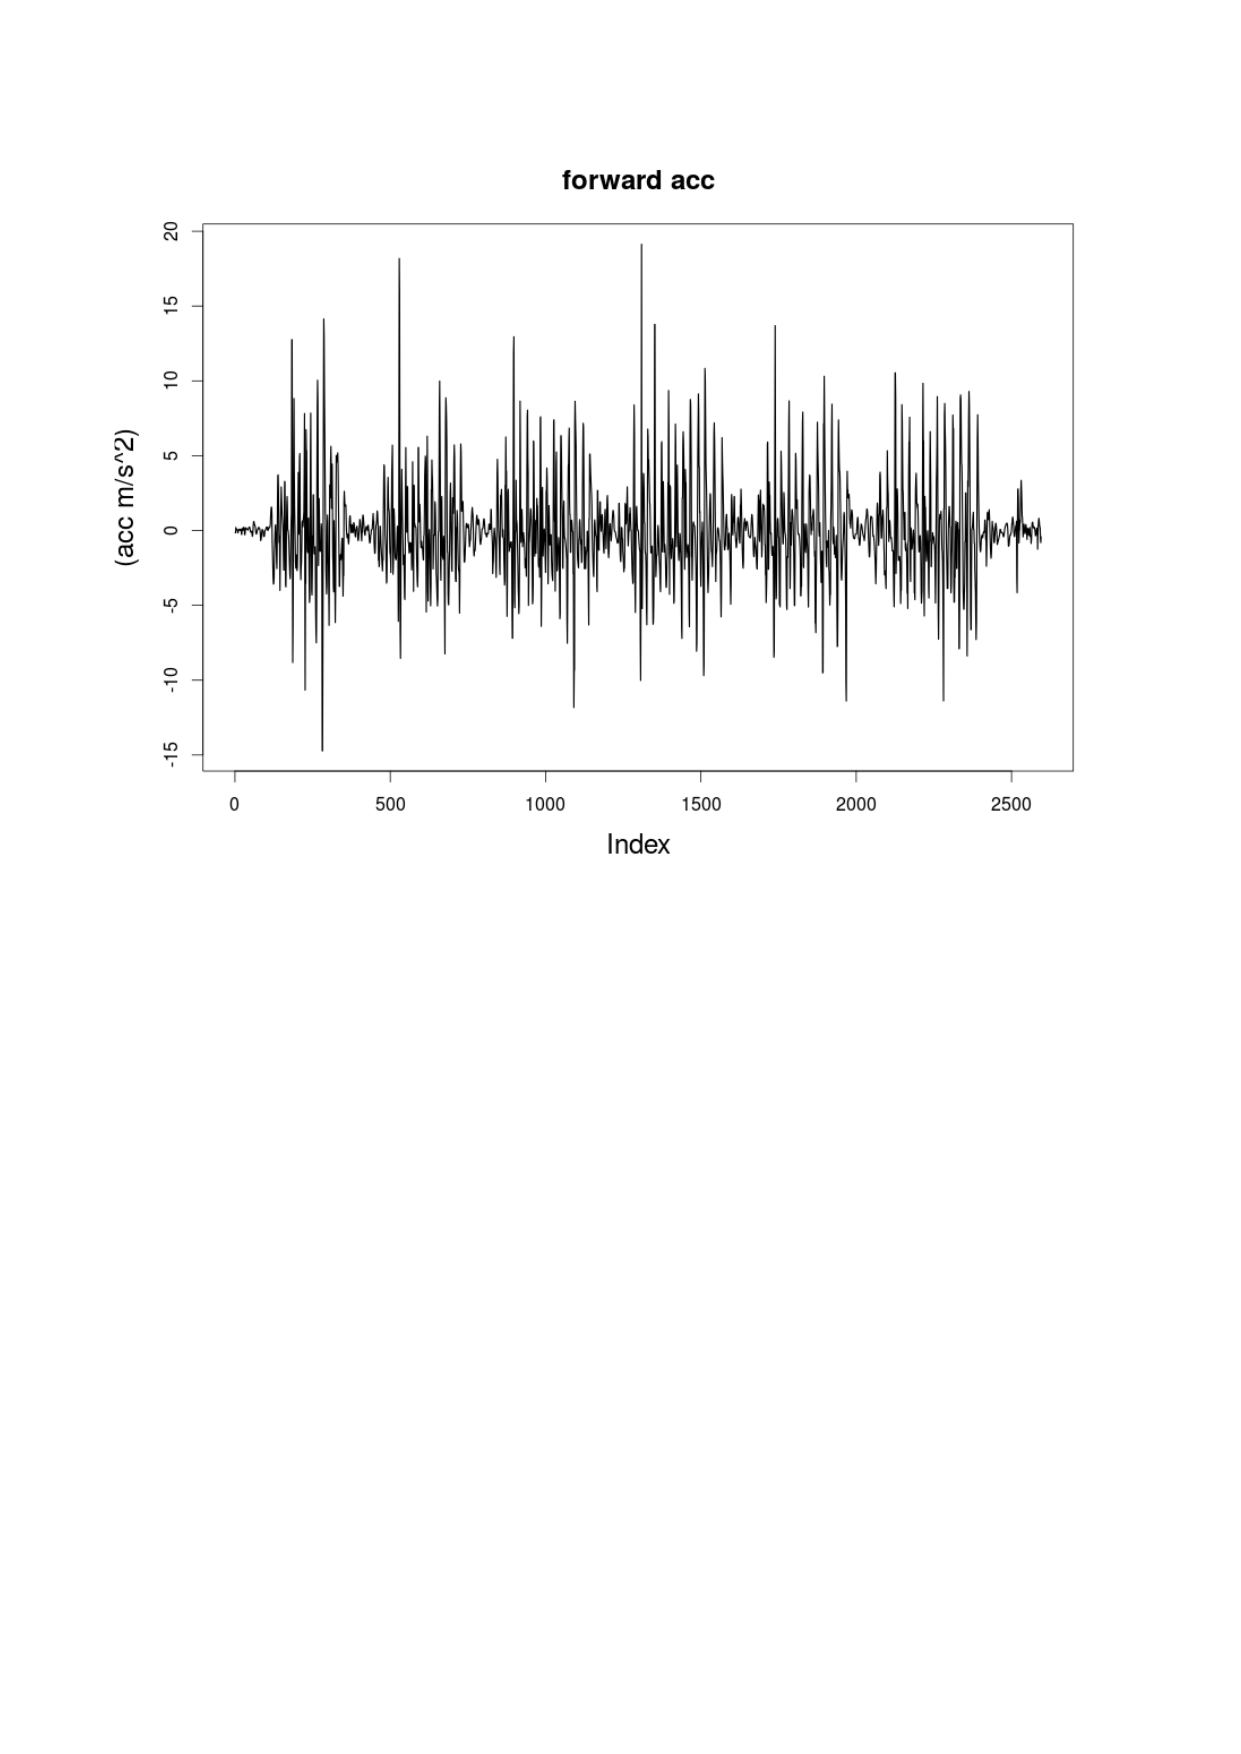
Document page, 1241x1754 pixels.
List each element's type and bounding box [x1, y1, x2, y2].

picture [114, 135, 1119, 882]
